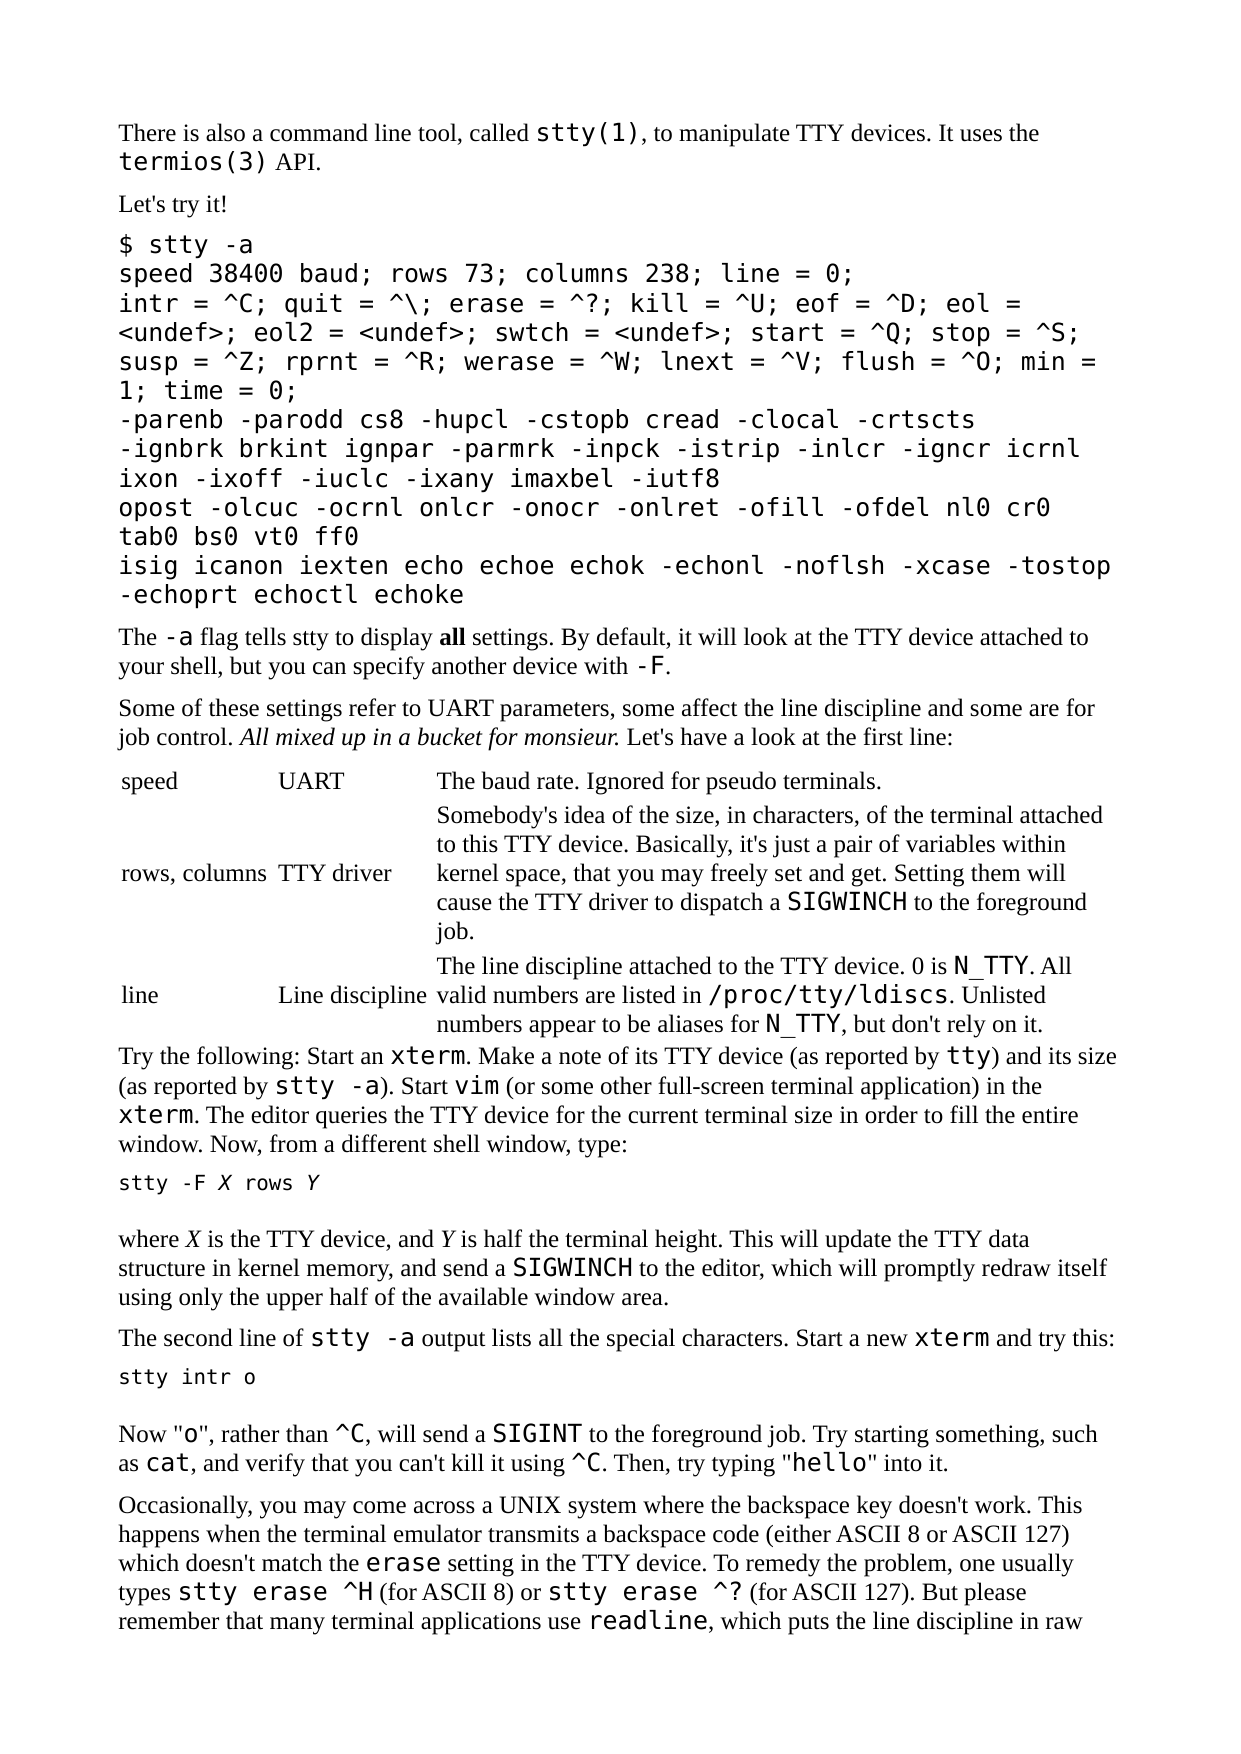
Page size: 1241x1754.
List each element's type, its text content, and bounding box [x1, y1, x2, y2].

text Occasionally, you may come across a UNIX system where the backspace key doesn't work. This happens when the terminal emulator transmits a backspace code (either ASCII 8 or ASCII 127) which doesn't match the erase setting in the TTY device. To remedy the problem, one usually types stty erase ^H (for ASCII 8) or stty erase ^? (for ASCII 127). But please remember that many terminal applications use readline, which puts the line discipline in raw [118, 1490, 1122, 1635]
text The second line of stty -a output lists all the special characters. Start a new xterm and try this: [118, 1323, 1122, 1353]
table_cell Line discipline [275, 948, 433, 1041]
text stty intr o [118, 1365, 1122, 1389]
table_cell Somebody's idea of the size, in characters, of the terminal attached to this TTY device. Basically, it's just a pair of variables within kernel space, that you may freely set and get. Setting them will cause the TTY driver to dispatch a SIGWINCH to the foreground job. [434, 798, 1122, 948]
text Some of these settings refer to UART parameters, some affect the line discipline and some are for job control. All mixed up in a bucket for monsieur. Let's have a look at the first line: [118, 693, 1122, 751]
table_header speed [118, 763, 275, 798]
table_header UART [275, 763, 433, 798]
text There is also a command line tool, called stty(1), to manipulate TTY devices. It uses the termios(3) API. [118, 118, 1122, 177]
table_header The baud rate. Ignored for pseudo terminals. [434, 763, 1122, 798]
table_cell TTY driver [275, 798, 433, 948]
table_cell line [118, 948, 275, 1041]
text The -a flag tells stty to display all settings. By default, it will look at the TTY device attached to your shell, but you can specify another device with -F. [118, 622, 1122, 681]
text where X is the TTY device, and Y is half the terminal height. This will update the TTY data structure in kernel memory, and send a SIGWINCH to the editor, which will promptly redraw itself using only the upper half of the available window area. [118, 1224, 1122, 1311]
text stty -F X rows Y [118, 1171, 1122, 1195]
text $ stty -a speed 38400 baud; rows 73; columns 238; line = 0; intr = ^C; quit = ^\; erase = ^?; kill = ^U; eof = ^D; eol = <undef>; eol2 = <undef>; swtch = <undef>; start = ^Q; stop = ^S; susp = ^Z; rprnt = ^R; werase = ^W; lnext = ^V; flush = ^O; min = 1; time = 0; -parenb -parodd cs8 -hupcl -cstopb cread -clocal -crtscts -ignbrk brkint ignpar -parmrk -inpck -istrip -inlcr -igncr icrnl ixon -ixoff -iuclc -ixany imaxbel -iutf8 opost -olcuc -ocrnl onlcr -onocr -onlret -ofill -ofdel nl0 cr0 tab0 bs0 vt0 ff0 isig icanon iexten echo echoe echok -echonl -noflsh -xcase -tostop -echoprt echoctl echoke [118, 230, 1122, 609]
table_cell The line discipline attached to the TTY device. 0 is N_TTY. All valid numbers are listed in /proc/tty/ldiscs. Unlisted numbers appear to be aliases for N_TTY, but don't rely on it. [434, 948, 1122, 1041]
text Try the following: Start an xterm. Make a note of its TTY device (as reported by tty) and its size (as reported by stty -a). Start vim (or some other full-screen terminal application) in the xterm. The editor queries the TTY device for the current terminal size in order to fill the entire window. Now, from a different shell window, type: [118, 1041, 1122, 1158]
text Let's try it! [118, 189, 1122, 218]
table_cell rows, columns [118, 798, 275, 948]
text Now "o", rather than ^C, will send a SIGINT to the foreground job. Try starting something, such as cat, and verify that you can't kill it using ^C. Then, try typing "hello" into it. [118, 1419, 1122, 1478]
